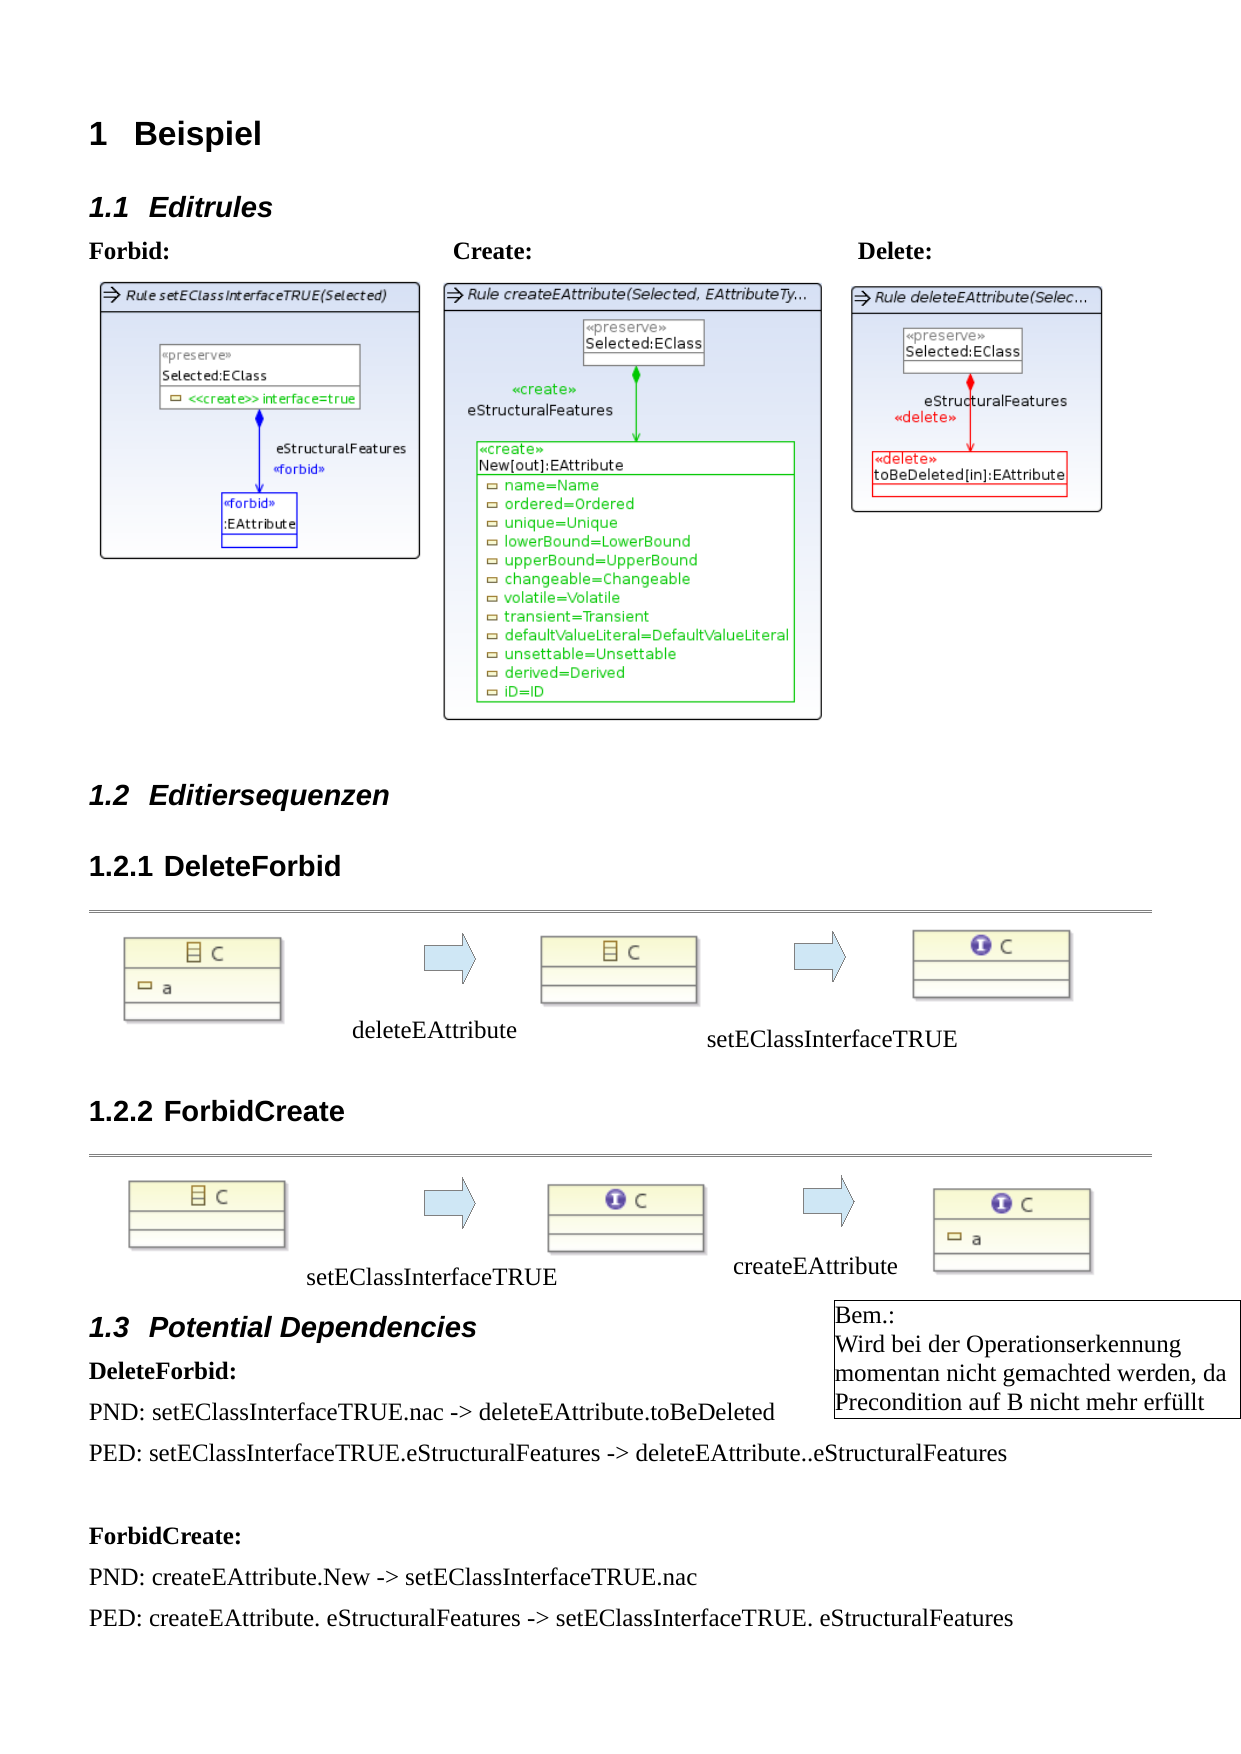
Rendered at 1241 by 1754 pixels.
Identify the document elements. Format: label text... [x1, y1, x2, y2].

picture [924, 1176, 1099, 1283]
subtitle Potential Dependencies [835, 1310, 1152, 1343]
picture [439, 276, 829, 726]
picture [905, 917, 1080, 1008]
text PED: createEAttribute. eStructuralFeatures -> setEClassInterfaceTRUE. eStructuralFeatures [88, 1603, 1152, 1632]
subtitle Beispiel [88, 113, 1152, 152]
subtitle ForbidCreate [88, 1094, 1152, 1127]
text DeleteForbid: [88, 1356, 834, 1385]
picture [849, 285, 1108, 518]
subtitle Editiersequenzen [88, 778, 1152, 812]
text PND: createEAttribute.New -> setEClassInterfaceTRUE.nac [88, 1562, 1152, 1591]
text DeleteForbid: [835, 1356, 1152, 1385]
subtitle Potential Dependencies [88, 1310, 834, 1343]
text Forbid: Create: Delete: [88, 236, 1152, 264]
picture [540, 1175, 714, 1262]
picture [124, 1173, 292, 1256]
subtitle Editrules [88, 190, 1152, 223]
text PND: setEClassInterfaceTRUE.nac -> deleteEAttribute.toBeDeleted [88, 1397, 1152, 1426]
text ForbidCreate: [88, 1521, 1152, 1550]
text PED: setEClassInterfaceTRUE.eStructuralFeatures -> deleteEAttribute..eStructuralFeatures [88, 1438, 1152, 1467]
picture [533, 922, 707, 1015]
picture [116, 928, 288, 1029]
subtitle DeleteForbid [88, 849, 1152, 883]
picture [94, 276, 425, 564]
